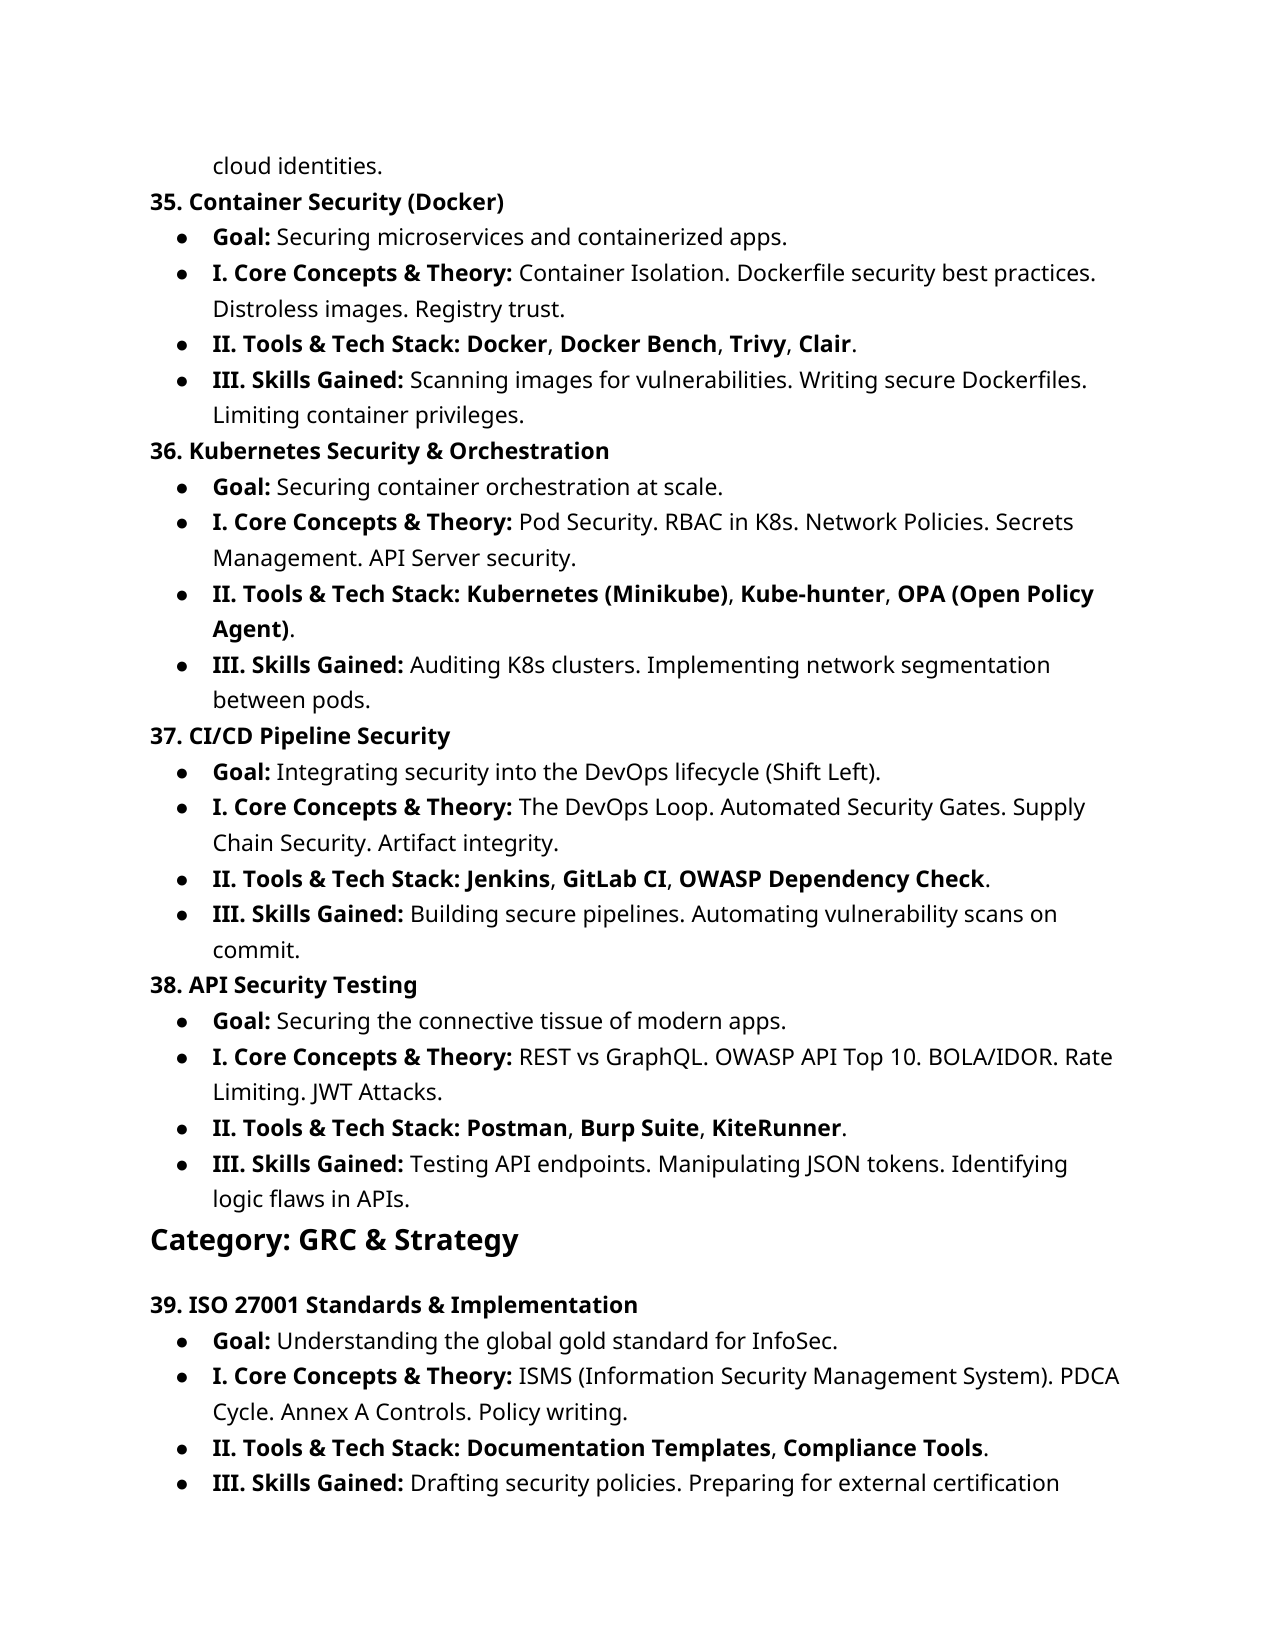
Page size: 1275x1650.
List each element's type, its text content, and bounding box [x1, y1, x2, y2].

list Goal: Securing container orchestration at scale. [175, 471, 1125, 502]
list I. Core Concepts & Theory: The DevOps Loop. Automated Security Gates. Supply Chain Security. Artifact integrity. [175, 791, 1125, 858]
list III. Skills Gained: Building secure pipelines. Automating vulnerability scans on commit. [175, 898, 1125, 965]
list II. Tools & Tech Stack: Documentation Templates, Compliance Tools. [175, 1431, 1125, 1463]
list cloud identities. [175, 150, 1125, 181]
list Goal: Securing microservices and containerized apps. [175, 221, 1125, 252]
list II. Tools & Tech Stack: Jenkins, GitLab CI, OWASP Dependency Check. [175, 862, 1125, 894]
list III. Skills Gained: Testing API endpoints. Manipulating JSON tokens. Identifying logic flaws in APIs. [175, 1147, 1125, 1214]
list I. Core Concepts & Theory: Pod Security. RBAC in K8s. Network Policies. Secrets Management. API Server security. [175, 506, 1125, 573]
subtitle Category: GRC & Strategy [150, 1219, 1125, 1258]
list Goal: Understanding the global gold standard for InfoSec. [175, 1324, 1125, 1356]
text 35. Container Security (Docker) [150, 186, 1125, 217]
list I. Core Concepts & Theory: ISMS (Information Security Management System). PDCA Cycle. Annex A Controls. Policy writing. [175, 1360, 1125, 1427]
list II. Tools & Tech Stack: Postman, Burp Suite, KiteRunner. [175, 1112, 1125, 1143]
list II. Tools & Tech Stack: Docker, Docker Bench, Trivy, Clair. [175, 328, 1125, 359]
list Goal: Securing the connective tissue of modern apps. [175, 1005, 1125, 1036]
list III. Skills Gained: Drafting security policies. Preparing for external certification [175, 1467, 1125, 1498]
list I. Core Concepts & Theory: REST vs GraphQL. OWASP API Top 10. BOLA/IDOR. Rate Limiting. JWT Attacks. [175, 1041, 1125, 1107]
list II. Tools & Tech Stack: Kubernetes (Minikube), Kube-hunter, OPA (Open Policy Agent). [175, 577, 1125, 644]
list III. Skills Gained: Auditing K8s clusters. Implementing network segmentation between pods. [175, 649, 1125, 716]
list I. Core Concepts & Theory: Container Isolation. Dockerfile security best practices. Distroless images. Registry trust. [175, 257, 1125, 324]
list III. Skills Gained: Scanning images for vulnerabilities. Writing secure Dockerfiles. Limiting container privileges. [175, 364, 1125, 431]
text 36. Kubernetes Security & Orchestration [150, 435, 1125, 466]
text 37. CI/CD Pipeline Security [150, 720, 1125, 751]
list Goal: Integrating security into the DevOps lifecycle (Shift Left). [175, 756, 1125, 787]
text 38. API Security Testing [150, 969, 1125, 1001]
text 39. ISO 27001 Standards & Implementation [150, 1289, 1125, 1320]
